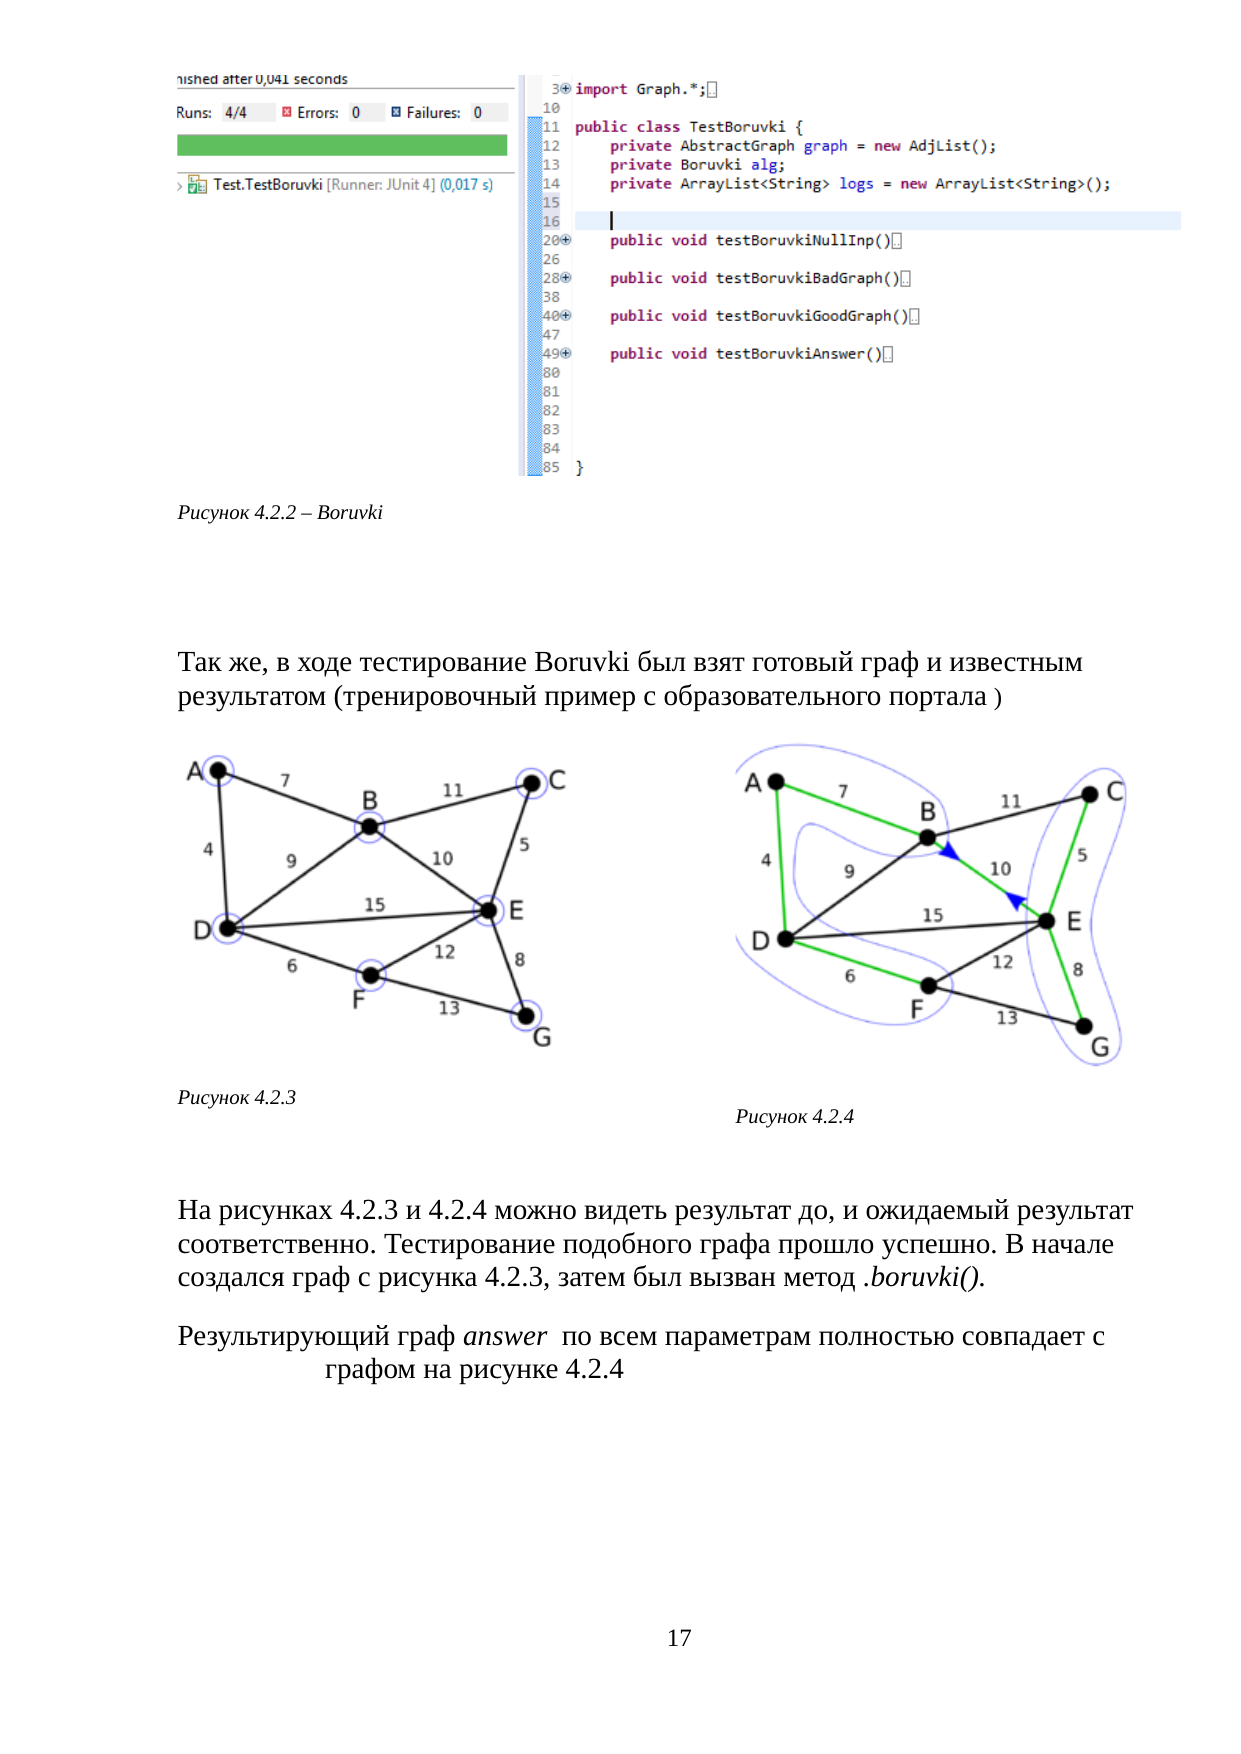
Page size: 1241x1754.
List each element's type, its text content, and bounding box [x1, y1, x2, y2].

text На рисунках 4.2.3 и 4.2.4 можно видеть результат до, и ожидаемый результат соответственно. Тестирование подобного графа прошло успешно. В начале создался граф с рисунка 4.2.3, затем был вызван метод .boruvki(). [177, 1192, 1181, 1293]
text Рисунок 4.2.4 [735, 1104, 1126, 1128]
text Результирующий граф answer по всем параметрам полностью совпадает с графом на рисунке 4.2.4 [177, 1318, 1181, 1385]
text Рисунок 4.2.2 – Boruvki [177, 500, 1181, 524]
text Так же, в ходе тестирование Boruvki был взят готовый граф и известным результатом (тренировочный пример с образовательного портала ) [177, 644, 1181, 712]
text Рисунок 4.2.3 [177, 1084, 1181, 1109]
